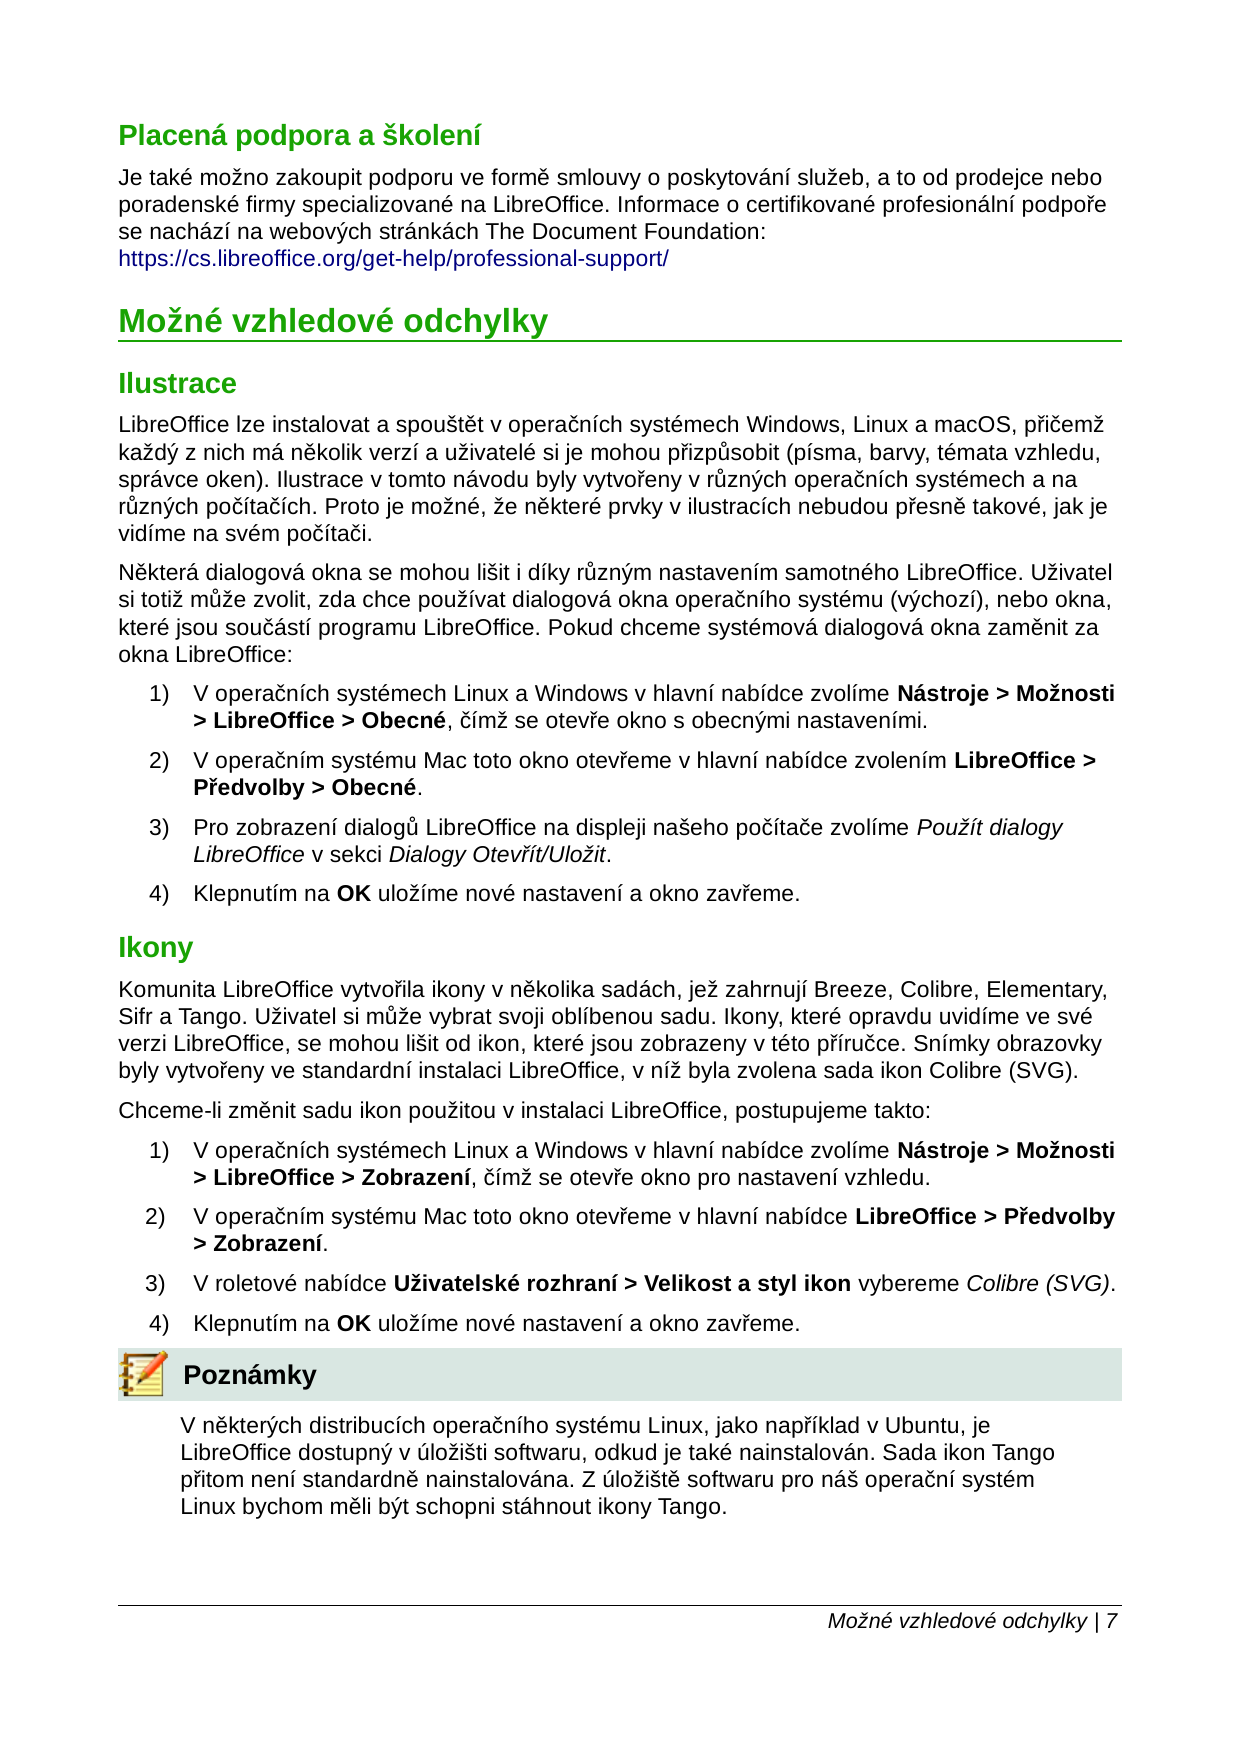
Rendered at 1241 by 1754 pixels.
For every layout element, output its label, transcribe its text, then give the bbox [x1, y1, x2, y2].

list V operačních systémech Linux a Windows v hlavní nabídce zvolíme Nástroje > Možnosti > LibreOffice > Zobrazení, čímž se otevře okno pro nastavení vzhledu. [169, 1136, 1122, 1190]
list Klepnutím na OK uložíme nové nastavení a okno zavřeme. [169, 879, 1122, 907]
list Klepnutím na OK uložíme nové nastavení a okno zavřeme. [169, 1309, 1122, 1336]
text Některá dialogová okna se mohou lišit i díky různým nastavením samotného LibreOffice. Uživatel si totiž může zvolit, zda chce používat dialogová okna operačního systému (výchozí), nebo okna, které jsou součástí programu LibreOffice. Pokud chceme systémová dialogová okna zaměnit za okna LibreOffice: [118, 559, 1122, 667]
list V operačních systémech Linux a Windows v hlavní nabídce zvolíme Nástroje > Možnosti > LibreOffice > Obecné, čímž se otevře okno s obecnými nastaveními. [169, 679, 1122, 734]
picture [119, 1349, 170, 1400]
subtitle Ilustrace [118, 366, 1122, 399]
list V roletové nabídce Uživatelské rozhraní > Velikost a styl ikon vybereme Colibre (SVG). [165, 1269, 1122, 1296]
subtitle Poznámky [118, 1348, 1122, 1401]
list Pro zobrazení dialogů LibreOffice na displeji našeho počítače zvolíme Použít dialogy LibreOffice v sekci Dialogy Otevřít/Uložit. [169, 813, 1122, 867]
list V operačním systému Mac toto okno otevřeme v hlavní nabídce LibreOffice > Předvolby > Zobrazení. [165, 1203, 1122, 1257]
subtitle Placená podpora a školení [118, 118, 1122, 152]
text LibreOffice lze instalovat a spouštět v operačních systémech Windows, Linux a macOS, přičemž každý z nich má několik verzí a uživatelé si je mohou přizpůsobit (písma, barvy, témata vzhledu, správce oken). Ilustrace v tomto návodu byly vytvořeny v různých operačních systémech a na různých počítačích. Proto je možné, že některé prvky v ilustracích nebudou přesně takové, jak je vidíme na svém počítači. [118, 411, 1122, 546]
text Je také možno zakoupit podporu ve formě smlouvy o poskytování služeb, a to od prodejce nebo poradenské firmy specializované na LibreOffice. Informace o certifikované profesionální podpoře se nachází na webových stránkách The Document Foundation: https://cs.libreoffice.org/get-help/professional-support/ [118, 163, 1122, 272]
subtitle Možné vzhledové odchylky [118, 301, 1122, 340]
text Chceme-li změnit sadu ikon použitou v instalaci LibreOffice, postupujeme takto: [118, 1096, 1122, 1123]
text V některých distribucích operačního systému Linux, jako například v Ubuntu, je LibreOffice dostupný v úložišti softwaru, odkud je také nainstalován. Sada ikon Tango přitom není standardně nainstalována. Z úložiště softwaru pro náš operační systém Linux bychom měli být schopni stáhnout ikony Tango. [177, 1408, 1063, 1522]
subtitle Ikony [118, 930, 1122, 964]
list V operačním systému Mac toto okno otevřeme v hlavní nabídce zvolením LibreOffice > Předvolby > Obecné. [169, 746, 1122, 800]
text Komunita LibreOffice vytvořila ikony v několika sadách, jež zahrnují Breeze, Colibre, Elementary, Sifr a Tango. Uživatel si může vybrat svoji oblíbenou sadu. Ikony, které opravdu uvidíme ve své verzi LibreOffice, se mohou lišit od ikon, které jsou zobrazeny v této příručce. Snímky obrazovky byly vytvořeny ve standardní instalaci LibreOffice, v níž byla zvolena sada ikon Colibre (SVG). [118, 976, 1122, 1084]
